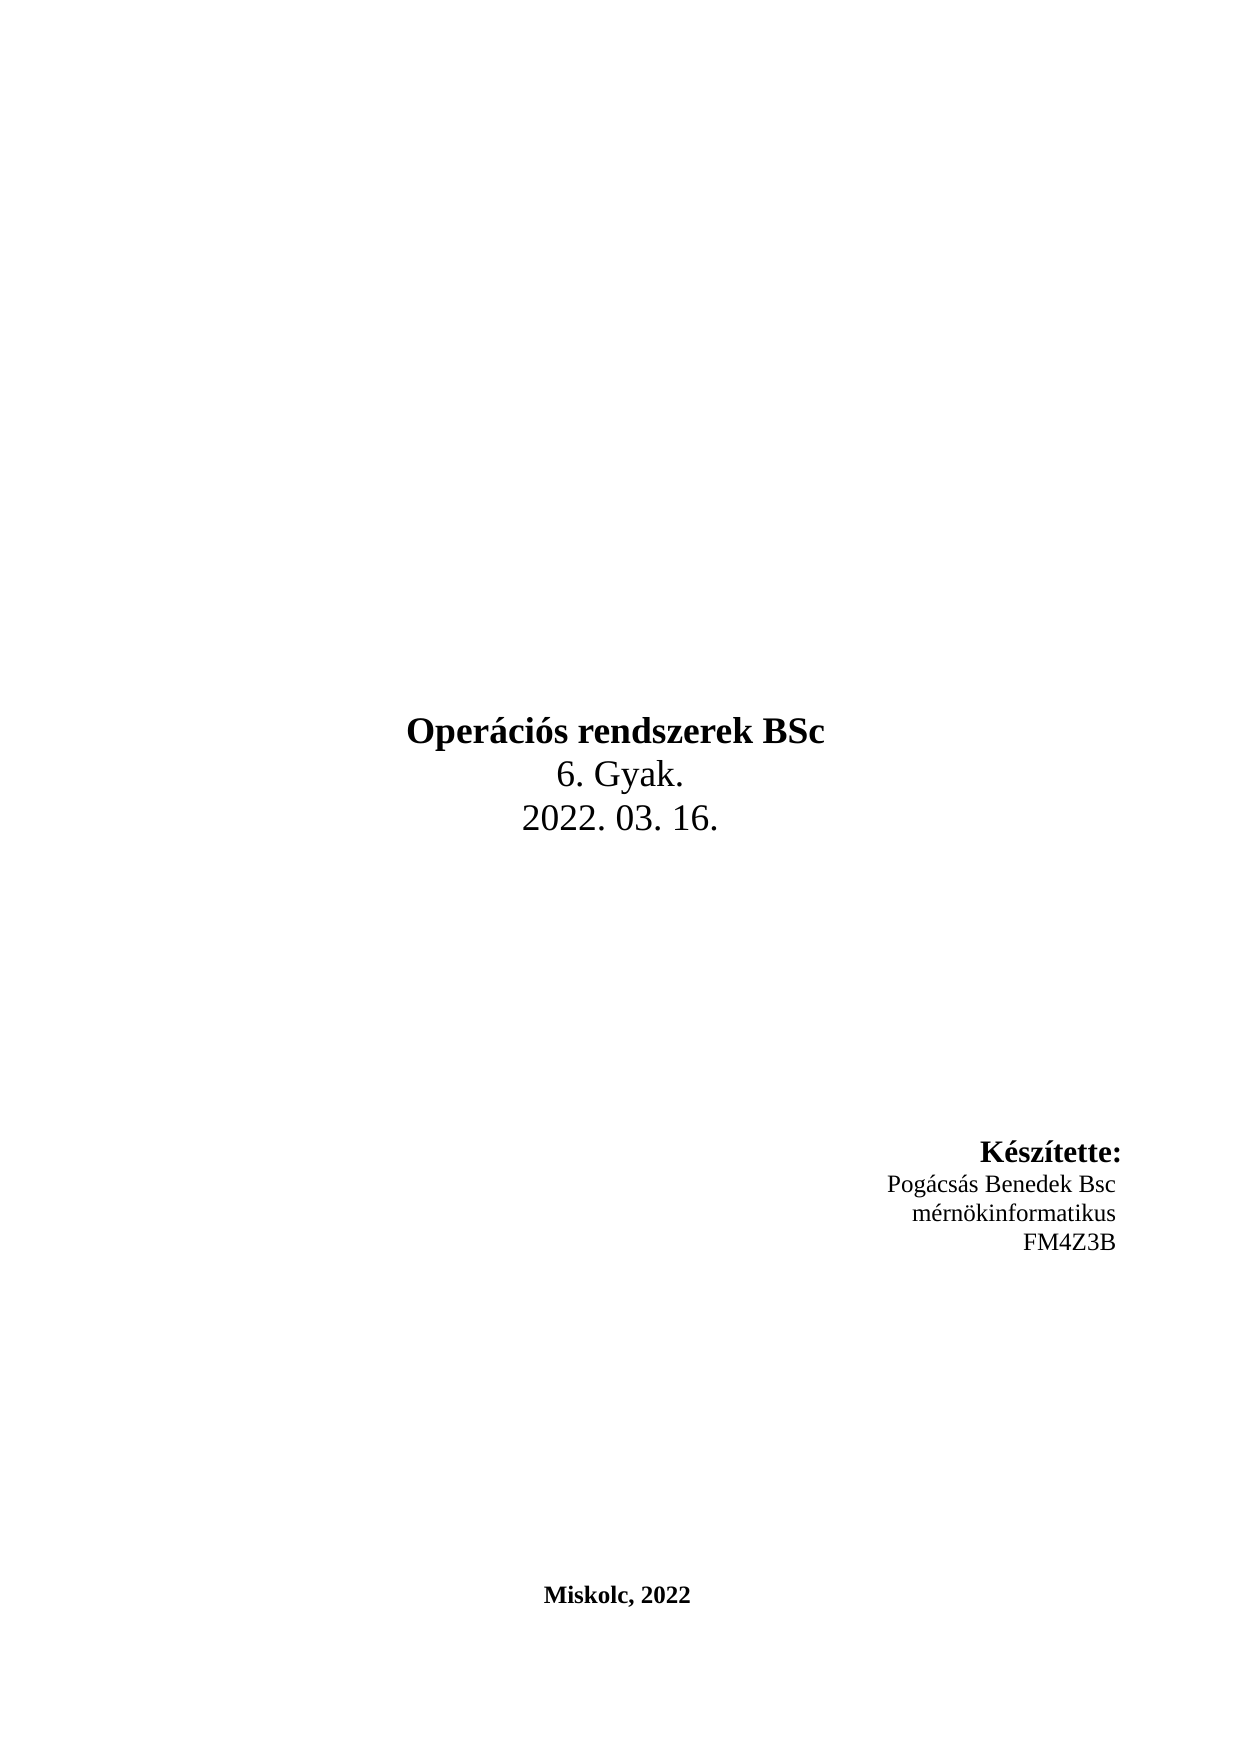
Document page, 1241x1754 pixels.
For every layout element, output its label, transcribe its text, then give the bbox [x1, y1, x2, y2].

text 6. Gyak. [118, 752, 1122, 795]
text mérnökinformatikus [118, 1198, 1122, 1227]
text Készítette: [118, 1133, 1122, 1169]
text Miskolc, 2022 [118, 1580, 1122, 1609]
text 2022. 03. 16. [118, 795, 1122, 838]
text FM4Z3B [118, 1227, 1122, 1256]
text Operációs rendszerek BSc [118, 709, 1122, 752]
text Pogácsás Benedek Bsc [118, 1169, 1122, 1198]
